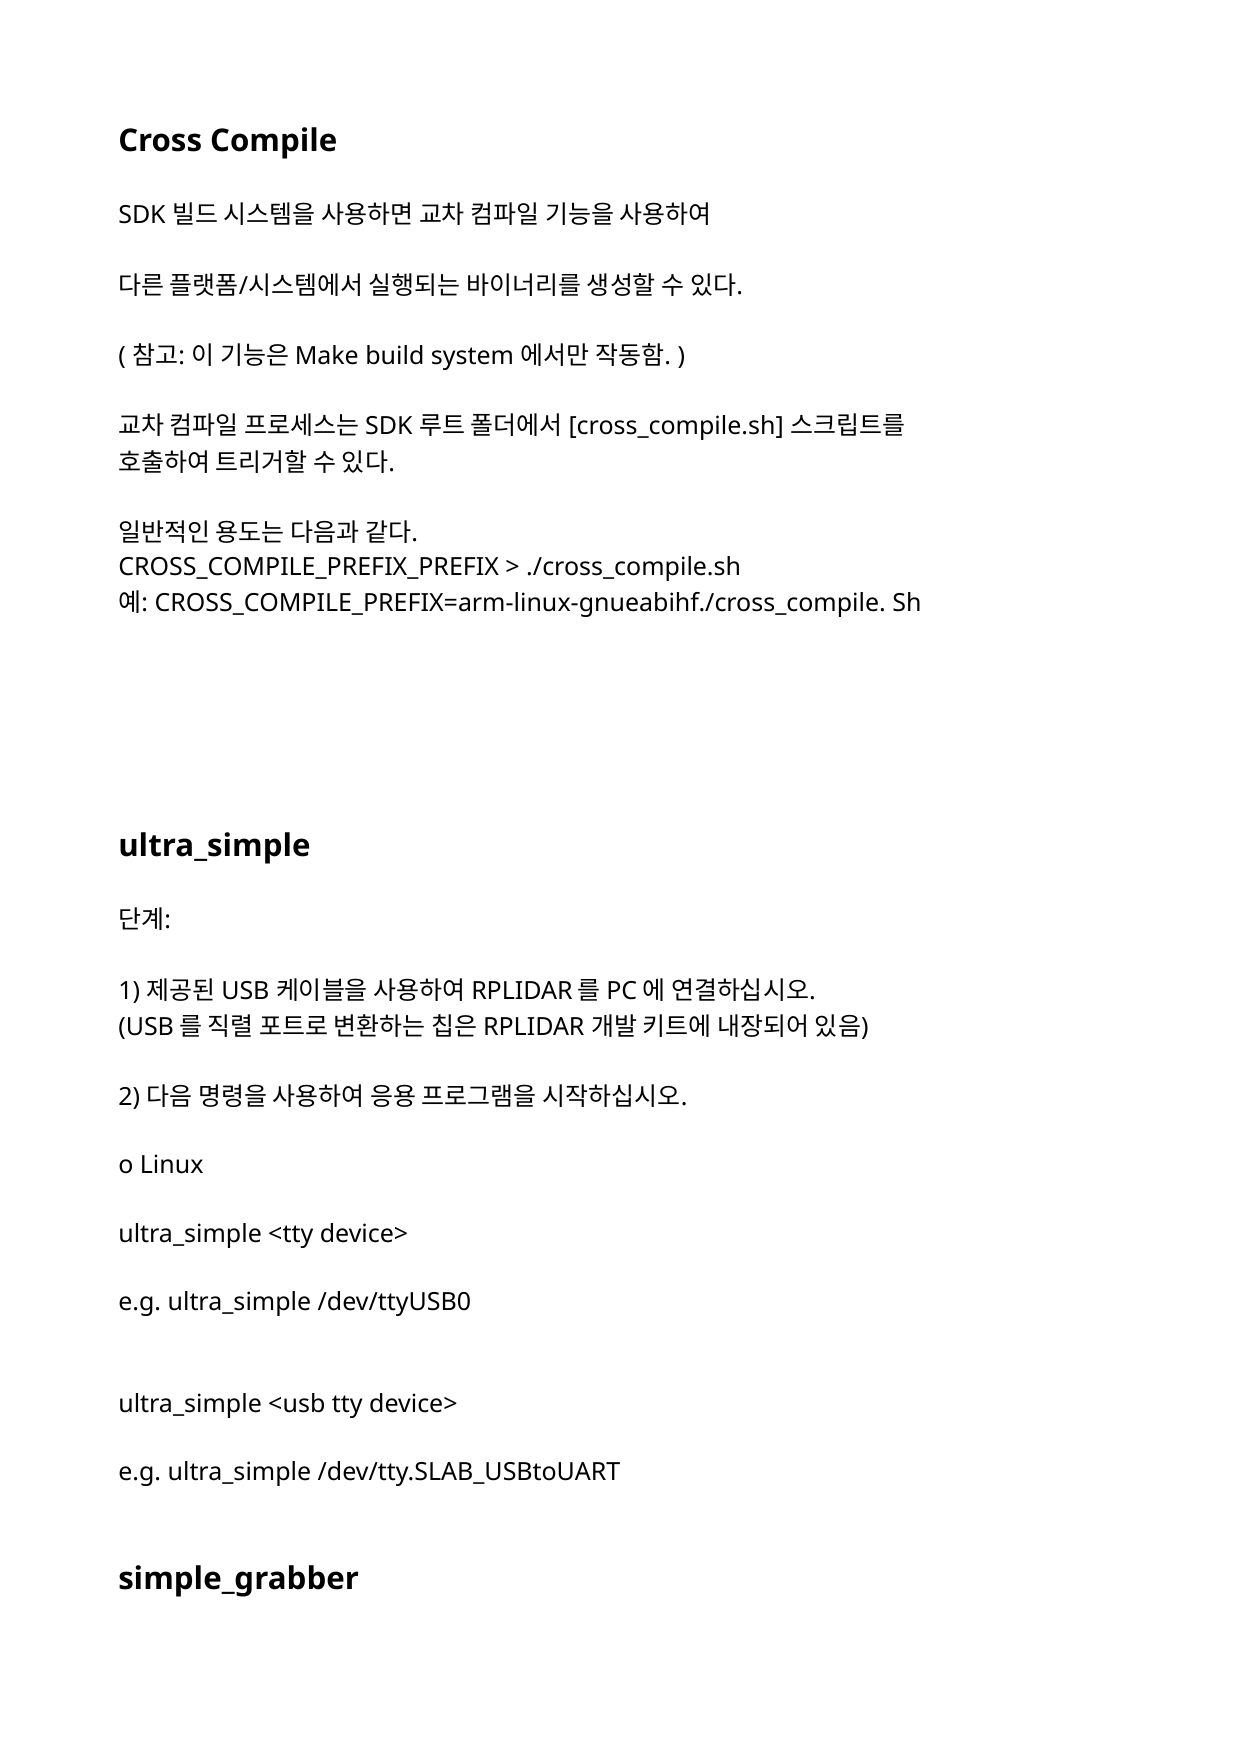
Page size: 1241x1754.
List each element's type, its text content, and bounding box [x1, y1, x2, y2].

text 단계: [118, 900, 1122, 936]
text ultra_simple [118, 823, 1122, 866]
text CROSS_COMPILE_PREFIX_PREFIX > ./cross_compile.sh [118, 548, 1122, 583]
text e.g. ultra_simple /dev/tty.SLAB_USBtoUART [118, 1454, 1122, 1488]
text 일반적인 용도는 다음과 같다. [118, 512, 1122, 548]
text Cross Compile [118, 118, 1122, 161]
text 다른 플랫폼/시스템에서 실행되는 바이너리를 생성할 수 있다. [118, 265, 1122, 301]
text 1) 제공된 USB 케이블을 사용하여 RPLIDAR를 PC에 연결하십시오. [118, 970, 1122, 1006]
text ultra_simple <tty device> [118, 1215, 1122, 1249]
text (USB를 직렬 포트로 변환하는 칩은 RPLIDAR 개발 키트에 내장되어 있음) [118, 1006, 1122, 1043]
text SDK 빌드 시스템을 사용하면 교차 컴파일 기능을 사용하여 [118, 195, 1122, 231]
text 교차 컴파일 프로세스는 SDK 루트 폴더에서 [cross_compile.sh] 스크립트를 [118, 406, 1122, 442]
text simple_grabber [118, 1556, 1122, 1598]
text o Linux [118, 1147, 1122, 1181]
text ultra_simple <usb tty device> [118, 1386, 1122, 1419]
text 호출하여 트리거할 수 있다. [118, 442, 1122, 478]
text 예: CROSS_COMPILE_PREFIX=arm-linux-gnueabihf./cross_compile. Sh [118, 583, 1122, 619]
text ( 참고: 이 기능은 Make build system 에서만 작동함. ) [118, 335, 1122, 372]
text e.g. ultra_simple /dev/ttyUSB0 [118, 1283, 1122, 1317]
text 2) 다음 명령을 사용하여 응용 프로그램을 시작하십시오. [118, 1077, 1122, 1113]
